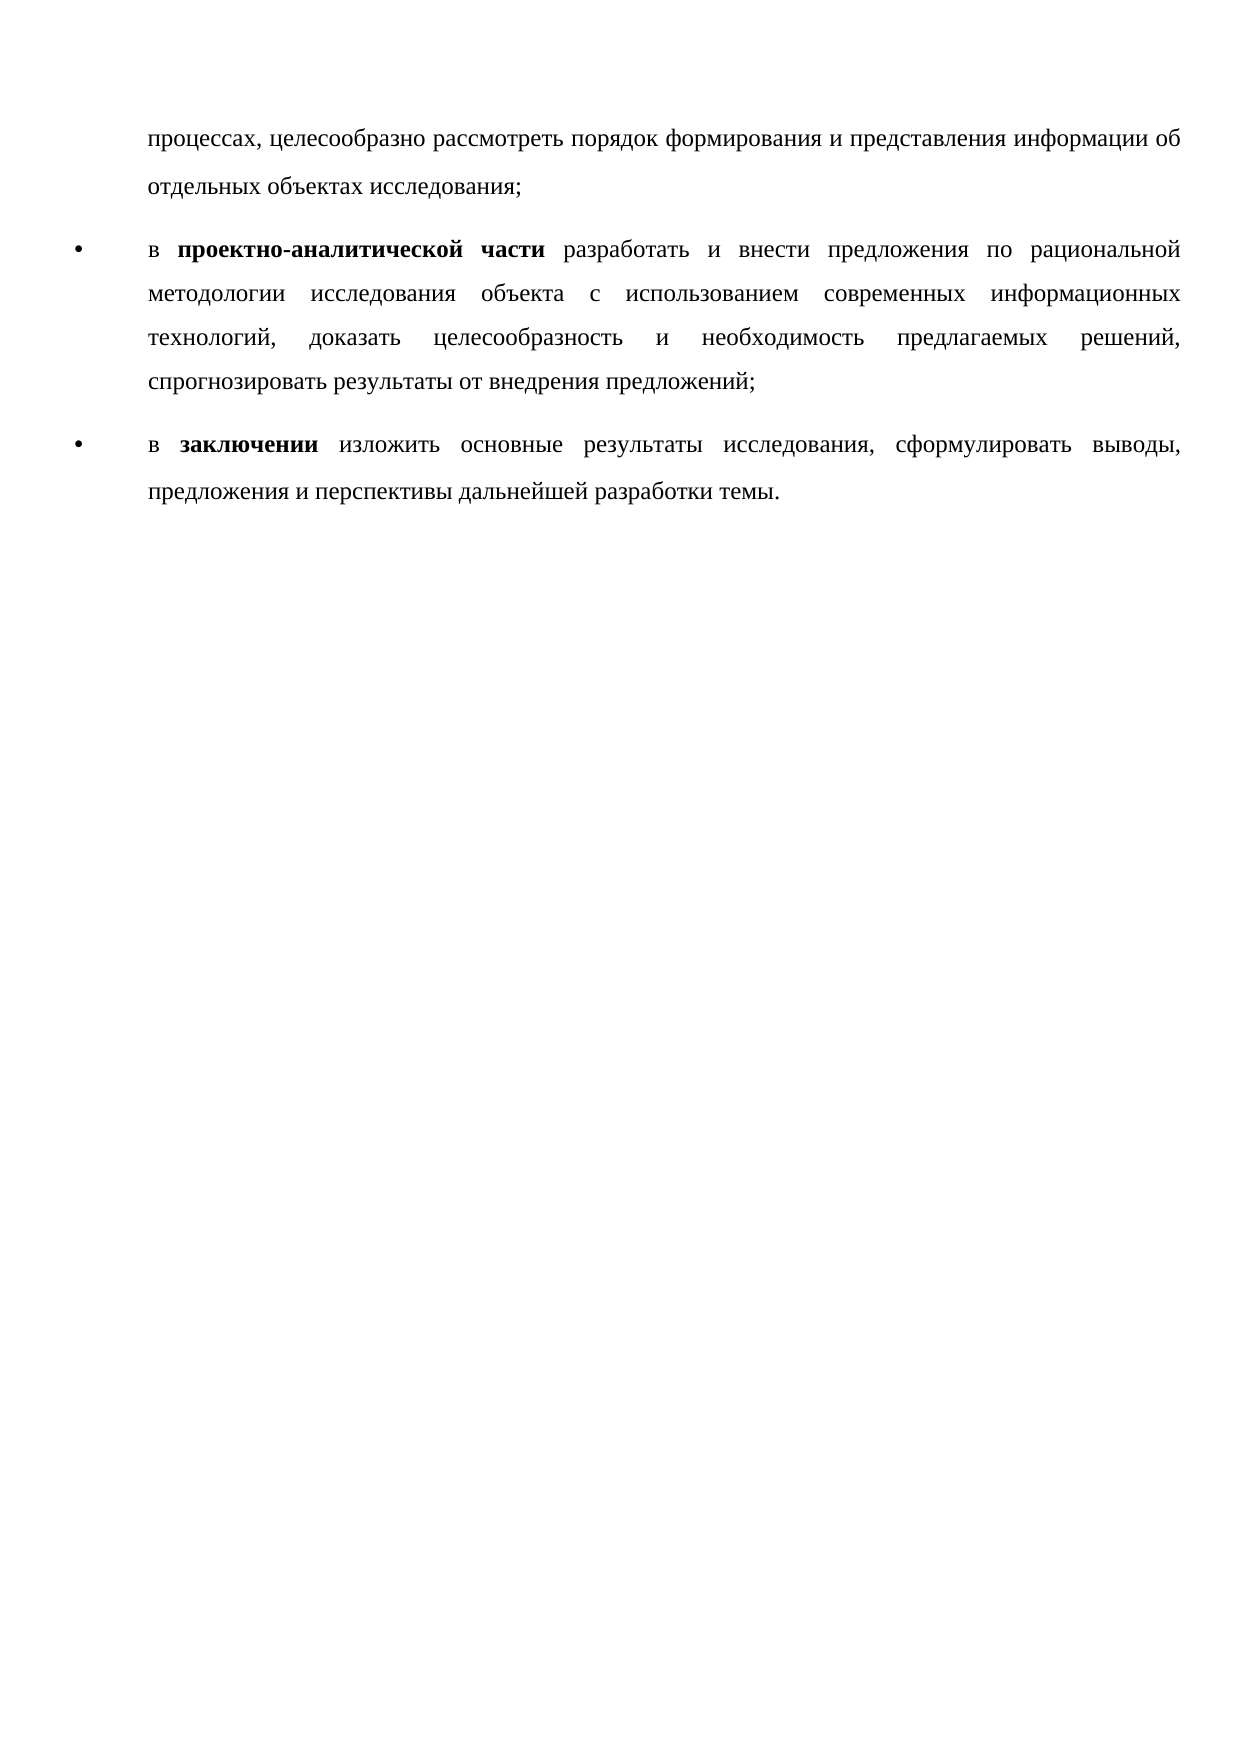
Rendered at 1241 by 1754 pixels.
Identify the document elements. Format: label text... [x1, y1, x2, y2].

list в заключении изложить основные результаты исследования, сформулировать выводы, предложения и перспективы дальнейшей разработки темы. [74, 429, 1182, 505]
text процессах, целесообразно рассмотреть порядок формирования и представления информации об отдельных объектах исследования; [147, 123, 1182, 200]
list в проектно-аналитической части разработать и внести предложения по рациональной методологии исследования объекта с использованием современных информационных технологий, доказать целесообразность и необходимость предлагаемых решений, спрогнозировать результаты от внедрения предложений; [74, 233, 1182, 395]
